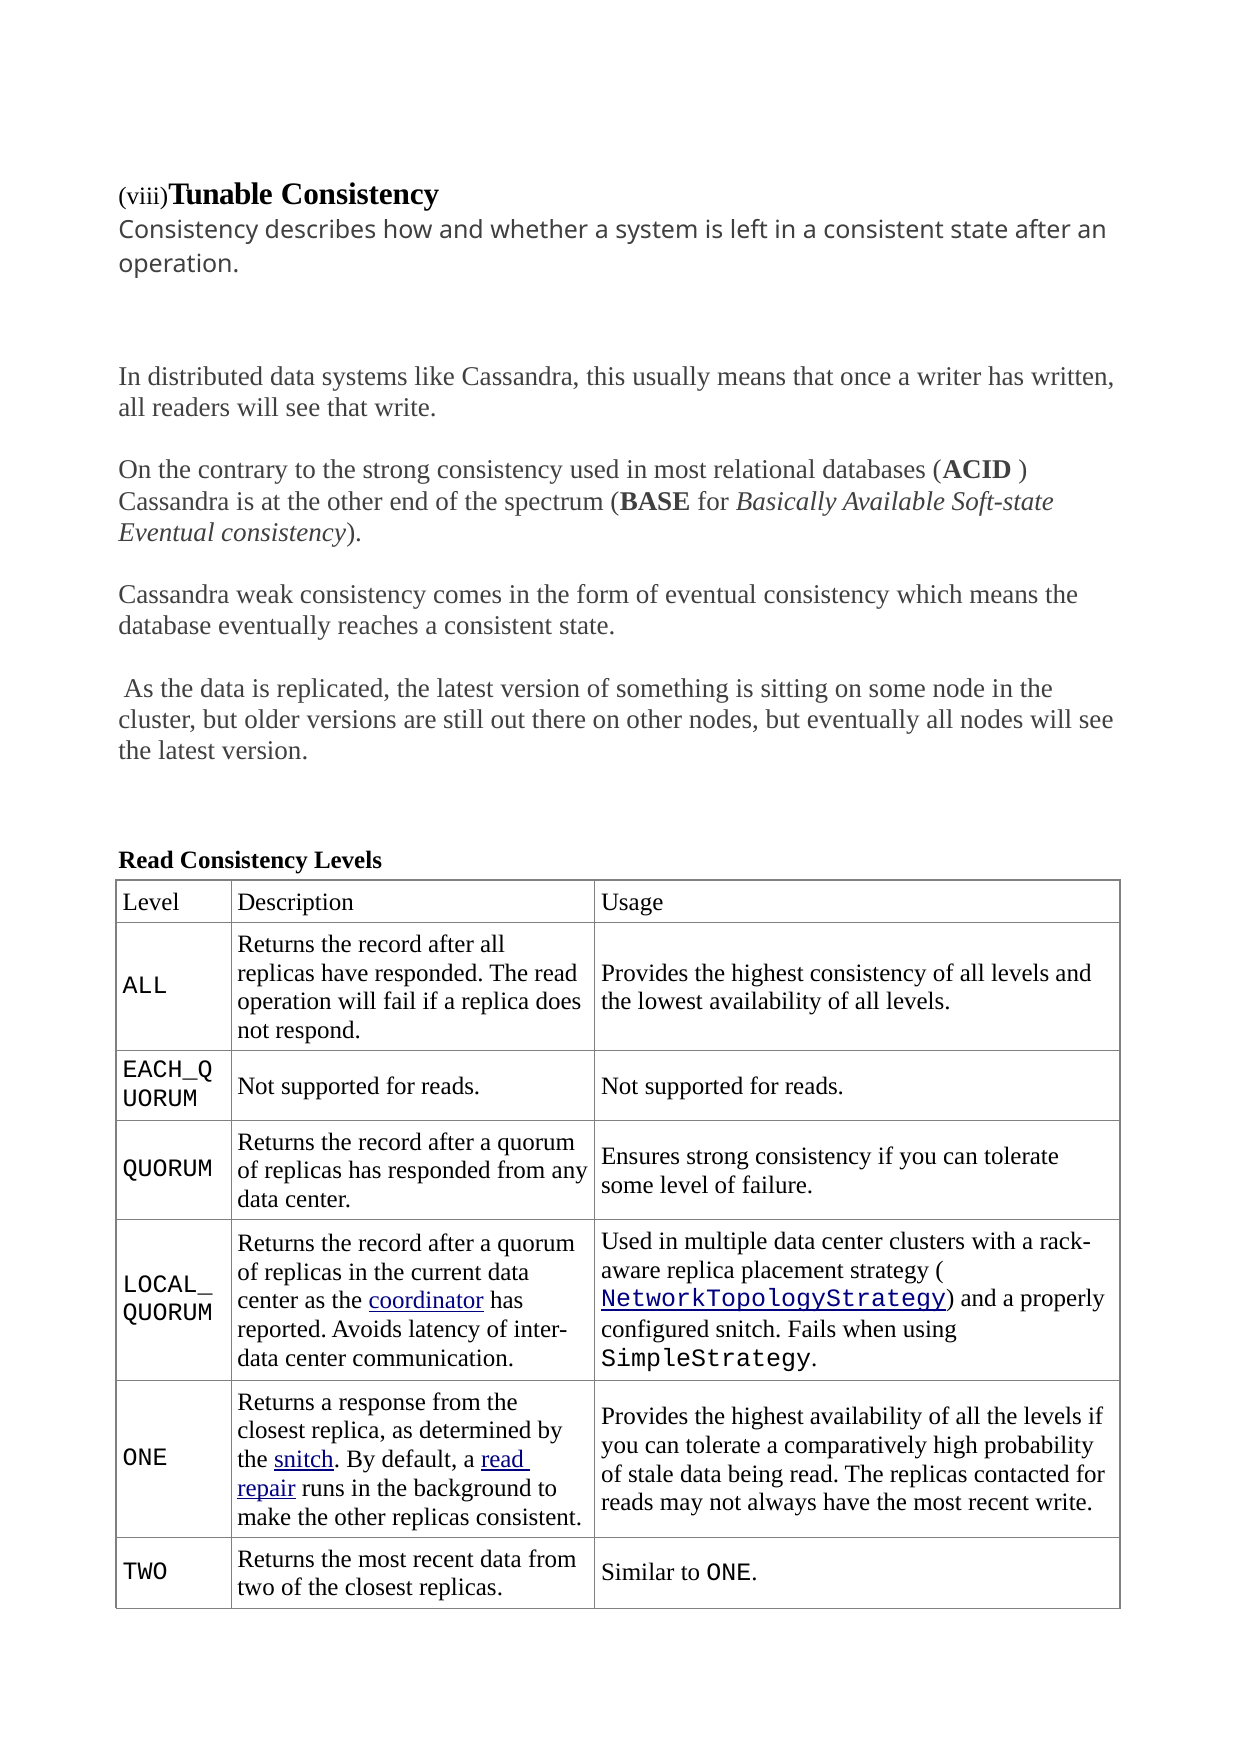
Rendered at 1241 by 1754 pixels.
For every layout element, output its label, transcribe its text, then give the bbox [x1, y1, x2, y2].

text (viii)Tunable Consistency [118, 176, 1122, 212]
table_cell Not supported for reads. [232, 1051, 594, 1120]
table_header Description [232, 881, 594, 922]
table_cell TWO [117, 1538, 231, 1607]
title In distributed data systems like Cassandra, this usually means that once a writer has written, all readers will see that write. [118, 360, 1122, 422]
table_cell Provides the highest availability of all the levels if you can tolerate a comparatively high probability of stale data being read. The replicas contacted for reads may not always have the most recent write. [595, 1381, 1119, 1537]
table_cell Returns the record after a quorum of replicas has responded from any data center. [232, 1121, 594, 1219]
title On the contrary to the strong consistency used in most relational databases (ACID ) Cassandra is at the other end of the spectrum (BASE for Basically Available Soft-state Eventual consistency). [118, 454, 1122, 547]
title As the data is replicated, the latest version of something is sitting on some node in the cluster, but older versions are still out there on other nodes, but eventually all nodes will see the latest version. [118, 672, 1122, 765]
title Consistency describes how and whether a system is left in a consistent state after an operation. [118, 212, 1122, 280]
text Read Consistency Levels [118, 845, 1122, 874]
table_cell EACH_QUORUM [117, 1051, 231, 1120]
table_cell Provides the highest consistency of all levels and the lowest availability of all levels. [595, 923, 1119, 1050]
table_cell Used in multiple data center clusters with a rack-aware replica placement strategy ( NetworkTopologyStrategy) and a properly configured snitch. Fails when using SimpleStrategy. [595, 1220, 1119, 1380]
table_cell ALL [117, 923, 231, 1050]
table_header Level [117, 881, 231, 922]
table_cell LOCAL_QUORUM [117, 1220, 231, 1380]
table_cell QUORUM [117, 1121, 231, 1219]
table_cell Returns the most recent data from two of the closest replicas. [232, 1538, 594, 1607]
table_cell Returns the record after a quorum of replicas in the current data center as the coordinator has reported. Avoids latency of inter-data center communication. [232, 1220, 594, 1380]
table_cell Returns the record after all replicas have responded. The read operation will fail if a replica does not respond. [232, 923, 594, 1050]
table_cell Not supported for reads. [595, 1051, 1119, 1120]
table_cell Ensures strong consistency if you can tolerate some level of failure. [595, 1121, 1119, 1219]
table_cell Similar to ONE. [595, 1538, 1119, 1607]
title Cassandra weak consistency comes in the form of eventual consistency which means the database eventually reaches a consistent state. [118, 578, 1122, 641]
table_cell Returns a response from the closest replica, as determined by the snitch. By default, a read repair runs in the background to make the other replicas consistent. [232, 1381, 594, 1537]
table_header Usage [595, 881, 1119, 922]
table_cell ONE [117, 1381, 231, 1537]
